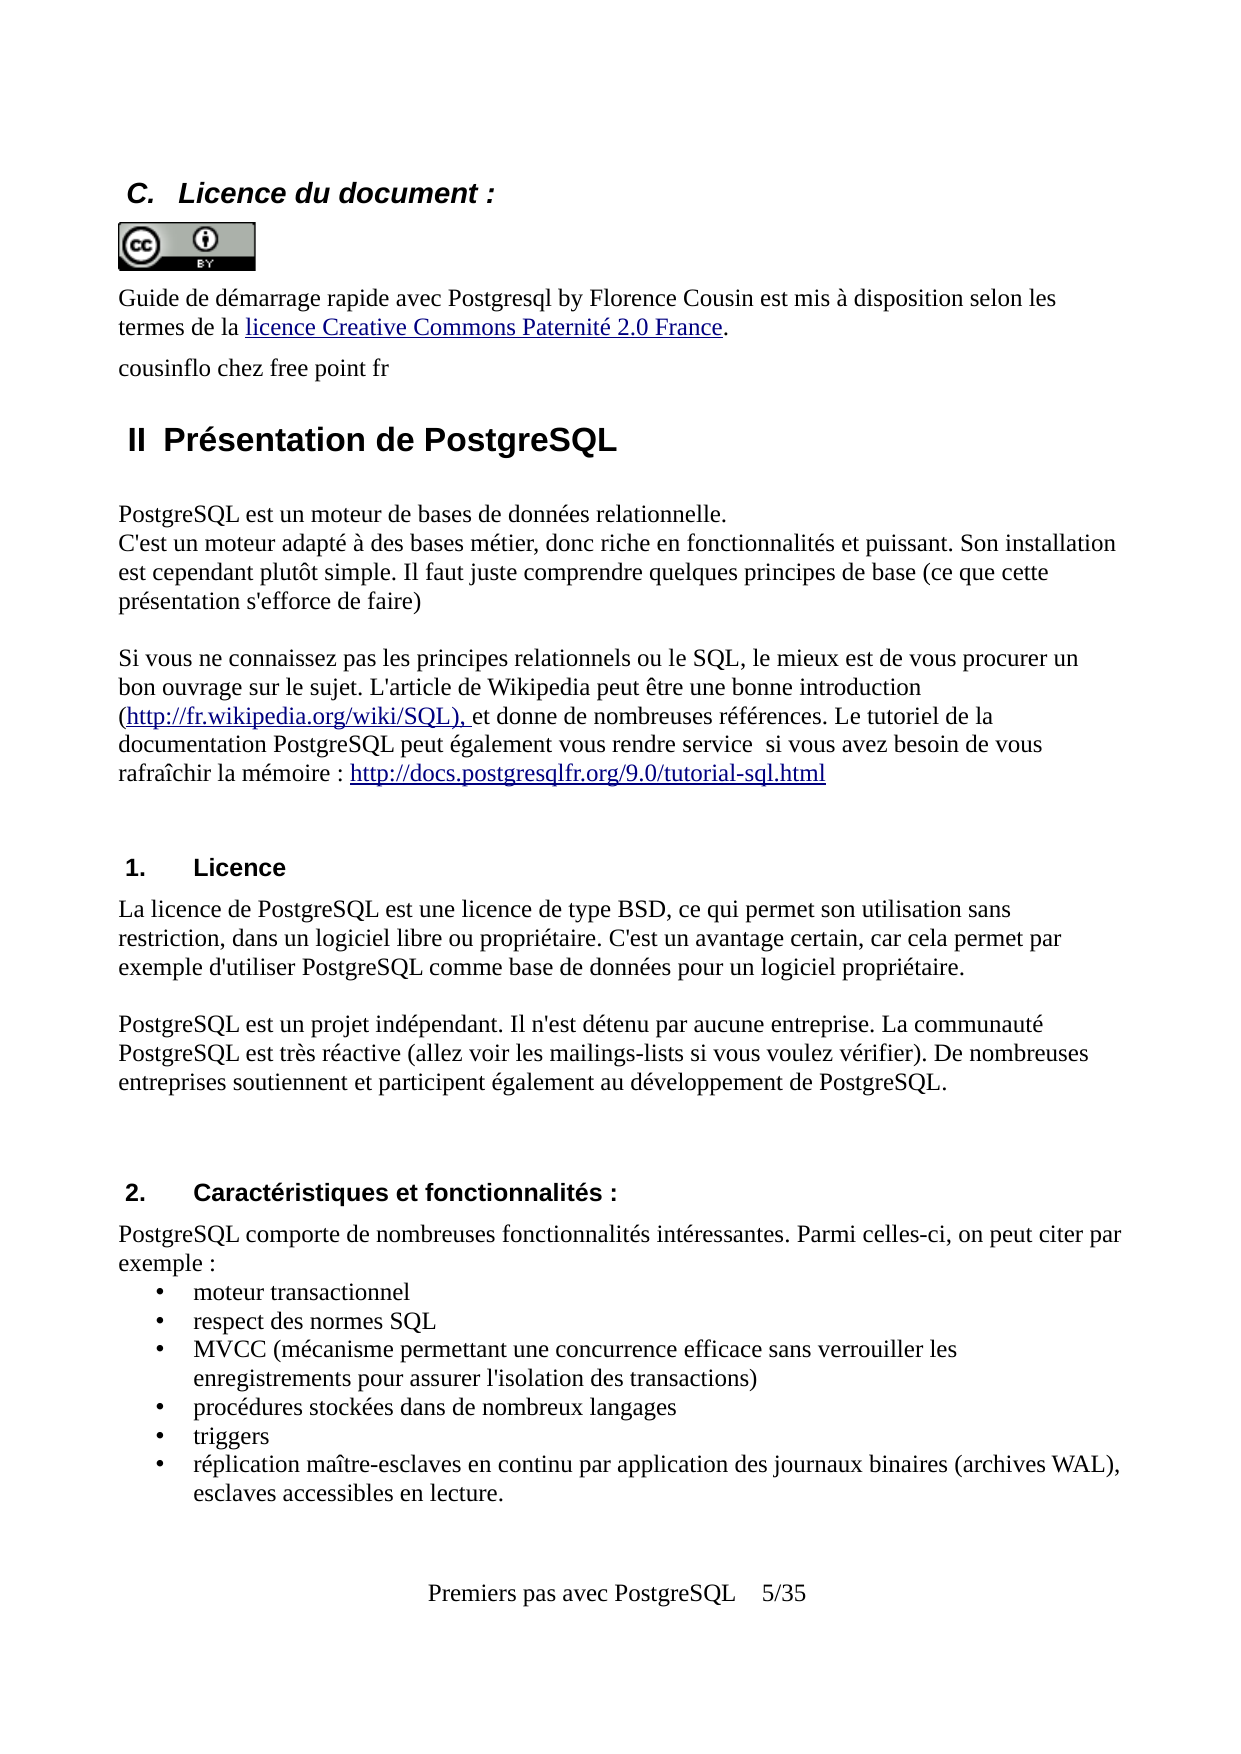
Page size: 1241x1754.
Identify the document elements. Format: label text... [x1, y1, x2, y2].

text cousinflo chez free point fr [118, 353, 1122, 382]
picture [118, 222, 256, 271]
text Guide de démarrage rapide avec Postgresql by Florence Cousin est mis à disposition selon les termes de la licence Creative Commons Paternité 2.0 France. [118, 283, 1122, 341]
text Si vous ne connaissez pas les principes relationnels ou le SQL, le mieux est de vous procurer un bon ouvrage sur le sujet. L'article de Wikipedia peut être une bonne introduction (http://fr.wikipedia.org/wiki/SQL), et donne de nombreuses références. Le tutoriel de la documentation PostgreSQL peut également vous rendre service si vous avez besoin de vous rafraîchir la mémoire : http://docs.postgresqlfr.org/9.0/tutorial-sql.html [118, 643, 1122, 787]
text PostgreSQL comporte de nombreuses fonctionnalités intéressantes. Parmi celles-ci, on peut citer par exemple : [118, 1219, 1122, 1277]
subtitle Présentation de PostgreSQL [118, 419, 1122, 458]
text PostgreSQL est un projet indépendant. Il n'est détenu par aucune entreprise. La communauté PostgreSQL est très réactive (allez voir les mailings-lists si vous voulez vérifier). De nombreuses entreprises soutiennent et participent également au développement de PostgreSQL. [118, 1009, 1122, 1096]
subtitle Licence [118, 853, 1122, 882]
text C'est un moteur adapté à des bases métier, donc riche en fonctionnalités et puissant. Son installation est cependant plutôt simple. Il faut juste comprendre quelques principes de base (ce que cette présentation s'efforce de faire) [118, 528, 1122, 614]
list triggers [156, 1421, 1122, 1449]
subtitle Licence du document : [118, 176, 1122, 210]
subtitle Caractéristiques et fonctionnalités : [118, 1178, 1122, 1207]
text La licence de PostgreSQL est une licence de type BSD, ce qui permet son utilisation sans restriction, dans un logiciel libre ou propriétaire. C'est un avantage certain, car cela permet par exemple d'utiliser PostgreSQL comme base de données pour un logiciel propriétaire. [118, 894, 1122, 981]
text PostgreSQL est un moteur de bases de données relationnelle. [118, 499, 1122, 528]
list réplication maître-esclaves en continu par application des journaux binaires (archives WAL), esclaves accessibles en lecture. [156, 1449, 1122, 1507]
list moteur transactionnel [156, 1277, 1122, 1306]
list respect des normes SQL [156, 1306, 1122, 1334]
list MVCC (mécanisme permettant une concurrence efficace sans verrouiller les enregistrements pour assurer l'isolation des transactions) [156, 1334, 1122, 1392]
list procédures stockées dans de nombreux langages [156, 1392, 1122, 1421]
